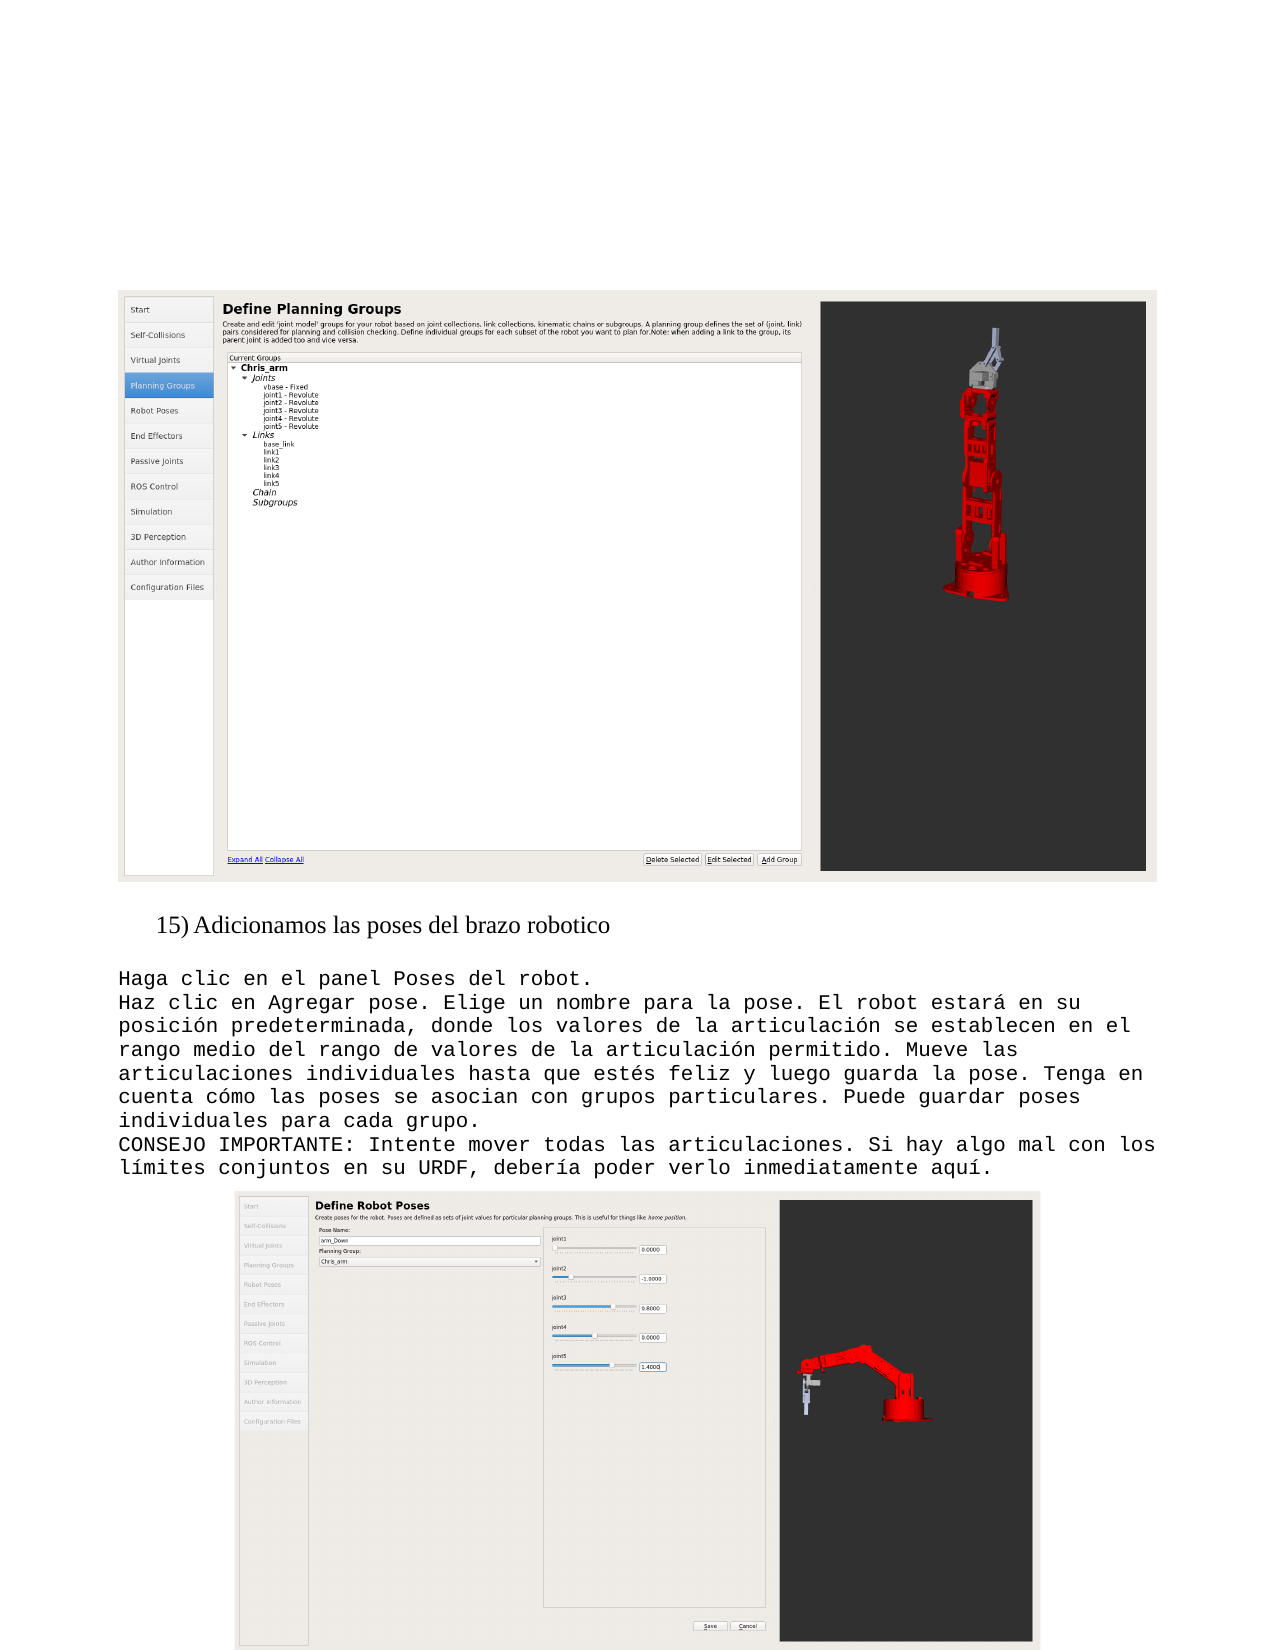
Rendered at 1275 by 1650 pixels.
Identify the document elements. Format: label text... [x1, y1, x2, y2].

text Haz clic en Agregar pose. Elige un nombre para la pose. El robot estará en su posición predeterminada, donde los valores de la articulación se establecen en el rango medio del rango de valores de la articulación permitido. Mueve las articulaciones individuales hasta que estés feliz y luego guarda la pose. Tenga en cuenta cómo las poses se asocian con grupos particulares. Puede guardar poses individuales para cada grupo. [118, 992, 1157, 1134]
text CONSEJO IMPORTANTE: Intente mover todas las articulaciones. Si hay algo mal con los límites conjuntos en su URDF, debería poder verlo inmediatamente aquí. [118, 1134, 1157, 1181]
list Adicionamos las poses del brazo robotico [156, 911, 1157, 939]
text Haga clic en el panel Poses del robot. [118, 968, 1157, 992]
